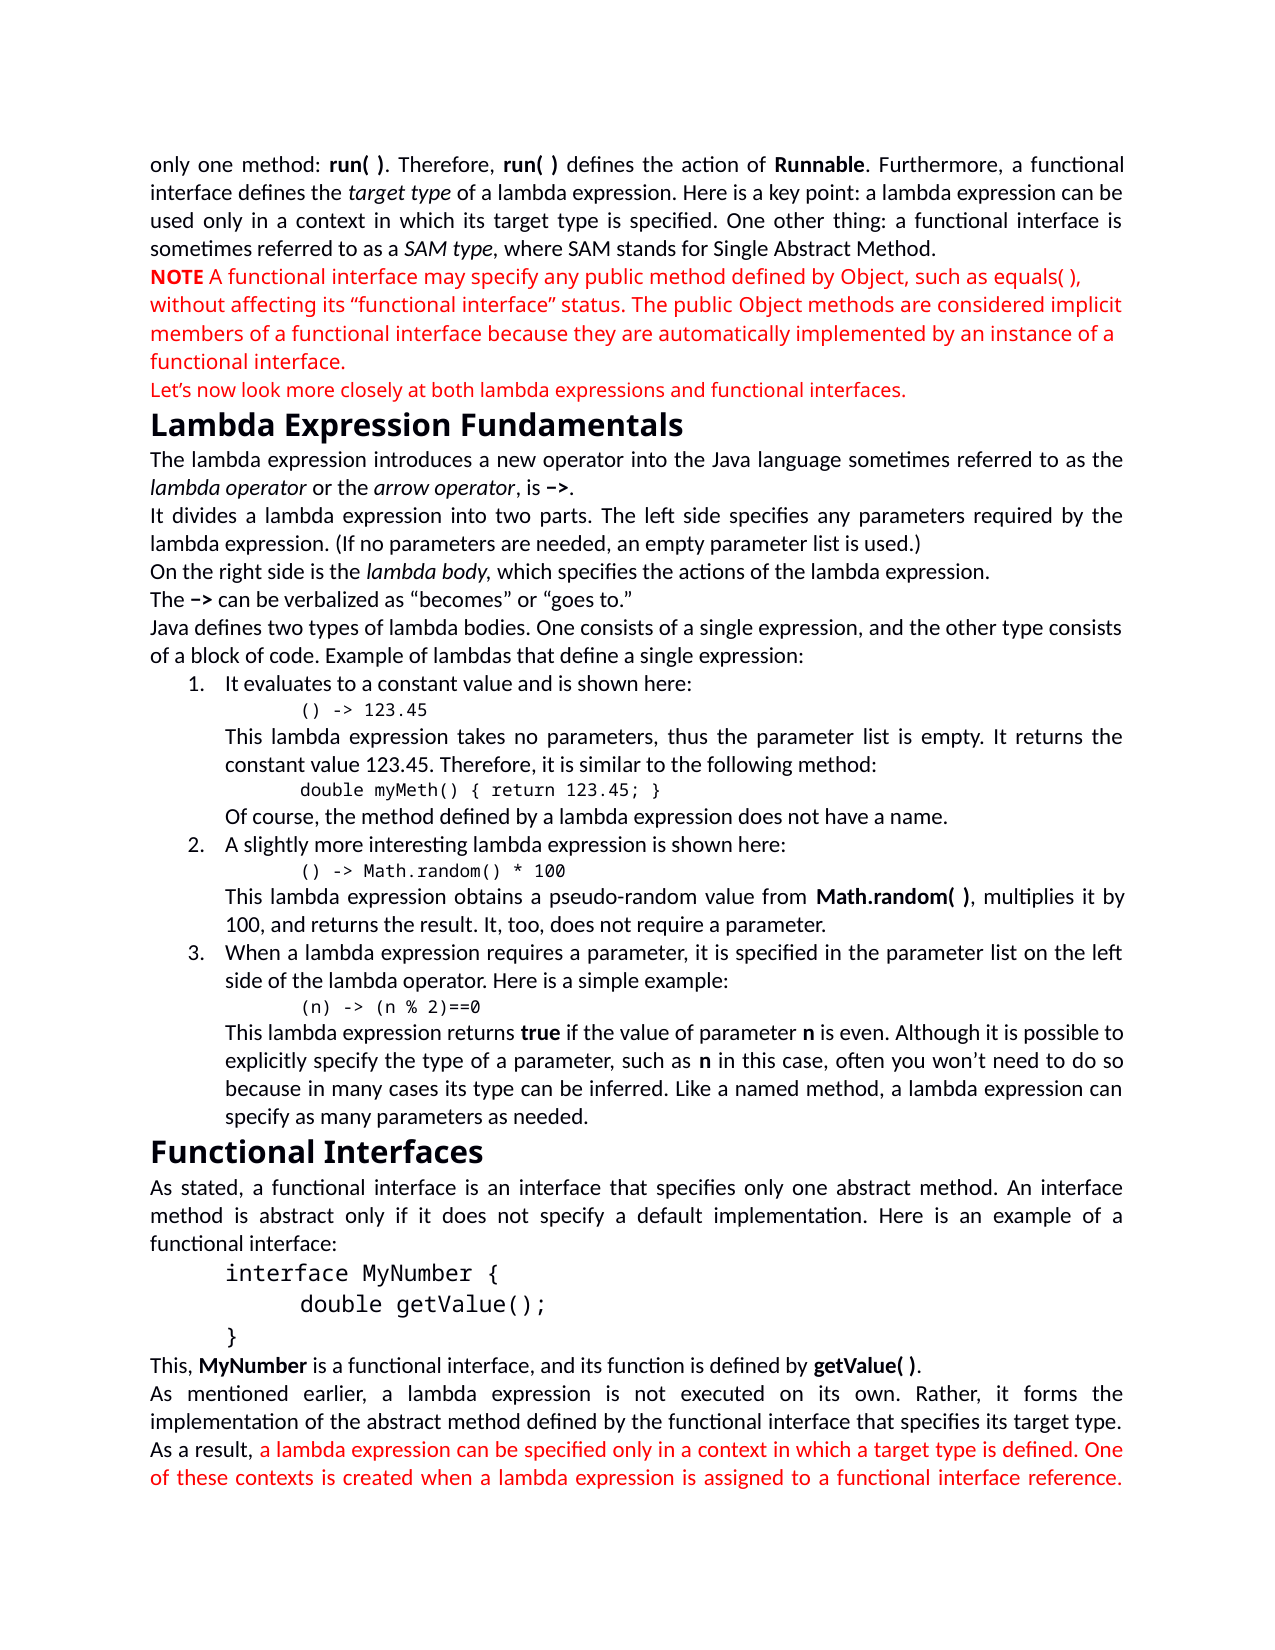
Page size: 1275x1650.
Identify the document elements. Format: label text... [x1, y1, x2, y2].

list It evaluates to a constant value and is shown here: [187, 669, 1125, 698]
text This, MyNumber is a functional interface, and its function is defined by getValue( ). [150, 1351, 1125, 1379]
text As mentioned earlier, a lambda expression is not executed on its own. Rather, it forms the implementation of the abstract method defined by the functional interface that specifies its target type. As a result, a lambda expression can be specified only in a context in which a target type is defined. One of these contexts is created when a lambda expression is assigned to a functional interface reference. [150, 1379, 1125, 1491]
list (n) -> (n % 2)==0 [225, 994, 1125, 1018]
list When a lambda expression requires a parameter, it is specified in the parameter list on the left side of the lambda operator. Here is a simple example: [187, 938, 1125, 994]
list () -> 123.45 [225, 698, 1125, 722]
list Of course, the method defined by a lambda expression does not have a name. [225, 802, 1125, 830]
text Java defines two types of lambda bodies. One consists of a single expression, and the other type consists of a block of code. Example of lambdas that define a single expression: [150, 613, 1125, 669]
list double myMeth() { return 123.45; } [225, 778, 1125, 802]
text } [225, 1320, 1125, 1351]
text On the right side is the lambda body, which specifies the actions of the lambda expression. [150, 557, 1125, 586]
text It divides a lambda expression into two parts. The left side specifies any parameters required by the lambda expression. (If no parameters are needed, an empty parameter list is used.) [150, 501, 1125, 557]
list A slightly more interesting lambda expression is shown here: [187, 830, 1125, 858]
list () -> Math.random() * 100 [225, 858, 1125, 882]
list This lambda expression obtains a pseudo-random value from Math.random( ), multiplies it by 100, and returns the result. It, too, does not require a parameter. [225, 882, 1125, 938]
text The −> can be verbalized as “becomes” or “goes to.” [150, 586, 1125, 613]
text Lambda Expression Fundamentals [150, 403, 1125, 445]
text NOTE A functional interface may specify any public method defined by Object, such as equals( ), without affecting its “functional interface” status. The public Object methods are considered implicit members of a functional interface because they are automatically implemented by an instance of a functional interface. [150, 262, 1125, 376]
text The lambda expression introduces a new operator into the Java language sometimes referred to as the lambda operator or the arrow operator, is −>. [150, 445, 1125, 501]
text Let’s now look more closely at both lambda expressions and functional interfaces. [150, 376, 1125, 403]
text interface MyNumber { [225, 1257, 1125, 1288]
list This lambda expression takes no parameters, thus the parameter list is empty. It returns the constant value 123.45. Therefore, it is similar to the following method: [225, 722, 1125, 778]
text Functional Interfaces [150, 1131, 1125, 1173]
list This lambda expression returns true if the value of parameter n is even. Although it is possible to explicitly specify the type of a parameter, such as n in this case, often you won’t need to do so because in many cases its type can be inferred. Like a named method, a lambda expression can specify as many parameters as needed. [225, 1018, 1125, 1131]
text As stated, a functional interface is an interface that specifies only one abstract method. An interface method is abstract only if it does not specify a default implementation. Here is an example of a functional interface: [150, 1173, 1125, 1257]
text double getValue(); [225, 1288, 1125, 1320]
text only one method: run( ). Therefore, run( ) defines the action of Runnable. Furthermore, a functional interface defines the target type of a lambda expression. Here is a key point: a lambda expression can be used only in a context in which its target type is specified. One other thing: a functional interface is sometimes referred to as a SAM type, where SAM stands for Single Abstract Method. [150, 150, 1125, 262]
